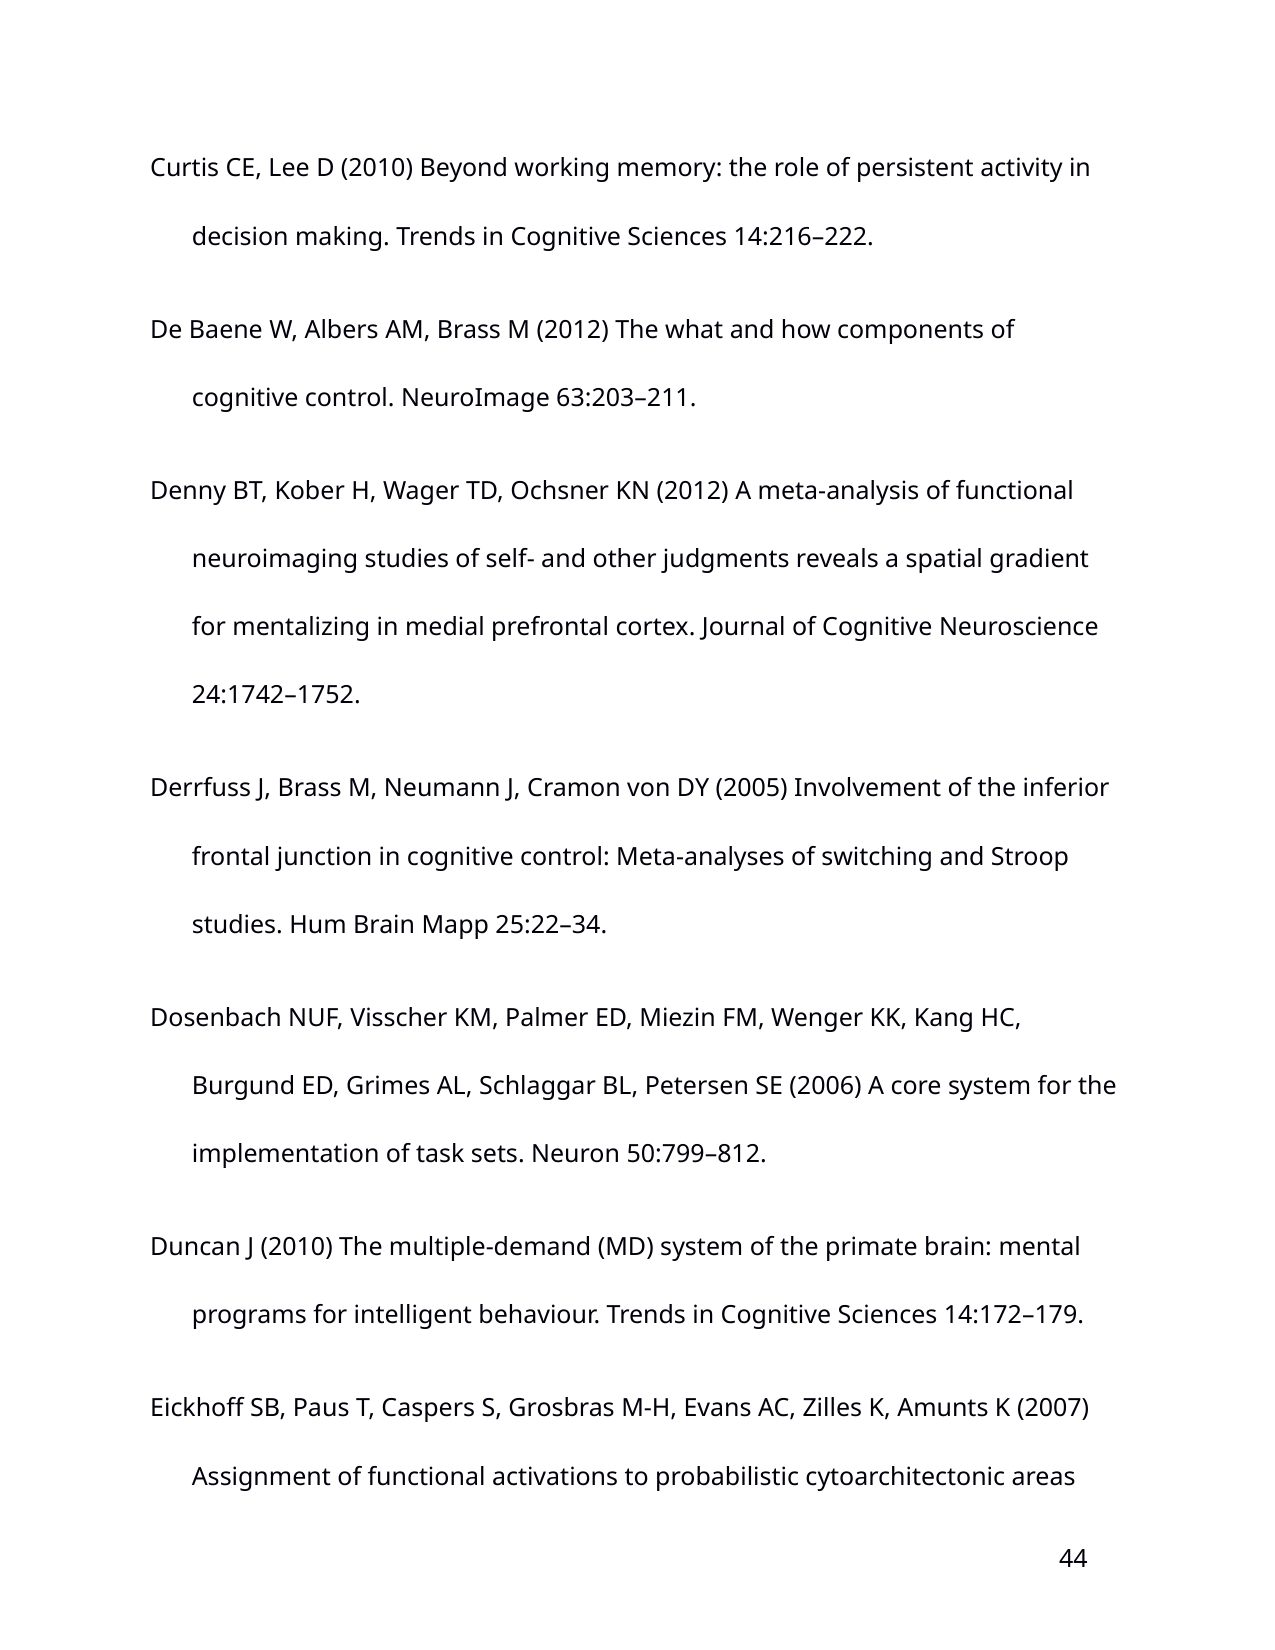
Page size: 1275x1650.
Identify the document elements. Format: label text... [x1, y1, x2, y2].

text Dosenbach NUF, Visscher KM, Palmer ED, Miezin FM, Wenger KK, Kang HC, Burgund ED, Grimes AL, Schlaggar BL, Petersen SE (2006) A core system for the implementation of task sets. Neuron 50:799–812. [150, 999, 1125, 1170]
text Derrfuss J, Brass M, Neumann J, Cramon von DY (2005) Involvement of the inferior frontal junction in cognitive control: Meta-analyses of switching and Stroop studies. Hum Brain Mapp 25:22–34. [150, 770, 1125, 940]
text Eickhoff SB, Paus T, Caspers S, Grosbras M-H, Evans AC, Zilles K, Amunts K (2007) Assignment of functional activations to probabilistic cytoarchitectonic areas [150, 1390, 1125, 1492]
text Curtis CE, Lee D (2010) Beyond working memory: the role of persistent activity in decision making. Trends in Cognitive Sciences 14:216–222. [150, 150, 1125, 252]
text Duncan J (2010) The multiple-demand (MD) system of the primate brain: mental programs for intelligent behaviour. Trends in Cognitive Sciences 14:172–179. [150, 1229, 1125, 1331]
text Denny BT, Kober H, Wager TD, Ochsner KN (2012) A meta-analysis of functional neuroimaging studies of self- and other judgments reveals a spatial gradient for mentalizing in medial prefrontal cortex. Journal of Cognitive Neuroscience 24:1742–1752. [150, 472, 1125, 711]
text De Baene W, Albers AM, Brass M (2012) The what and how components of cognitive control. NeuroImage 63:203–211. [150, 311, 1125, 413]
